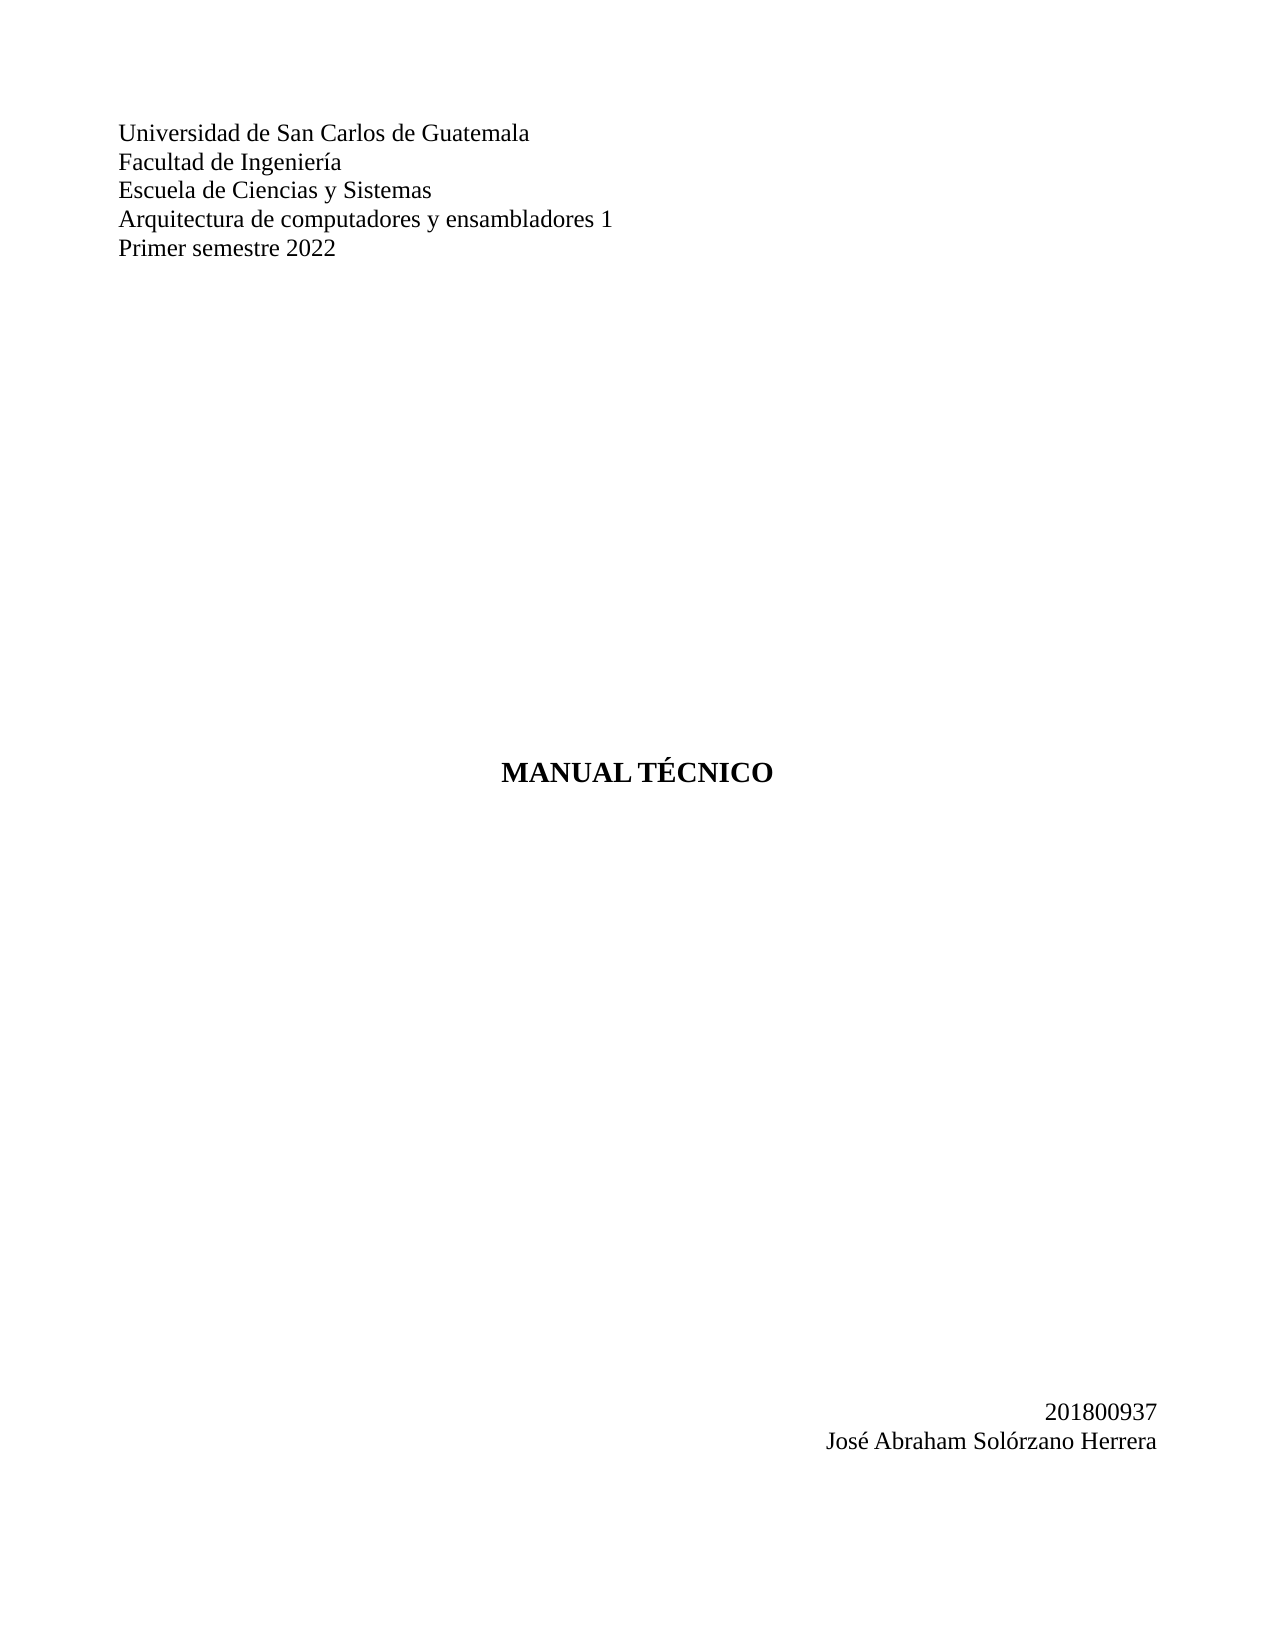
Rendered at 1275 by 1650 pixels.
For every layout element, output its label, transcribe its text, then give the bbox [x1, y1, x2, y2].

text 201800937 [118, 1397, 1157, 1426]
text Universidad de San Carlos de Guatemala [118, 118, 1157, 147]
text MANUAL TÉCNICO [118, 755, 1157, 789]
text Escuela de Ciencias y Sistemas [118, 176, 1157, 204]
text Primer semestre 2022 [118, 233, 1157, 262]
text José Abraham Solórzano Herrera [118, 1426, 1157, 1455]
text Arquitectura de computadores y ensambladores 1 [118, 204, 1157, 233]
text Facultad de Ingeniería [118, 147, 1157, 176]
